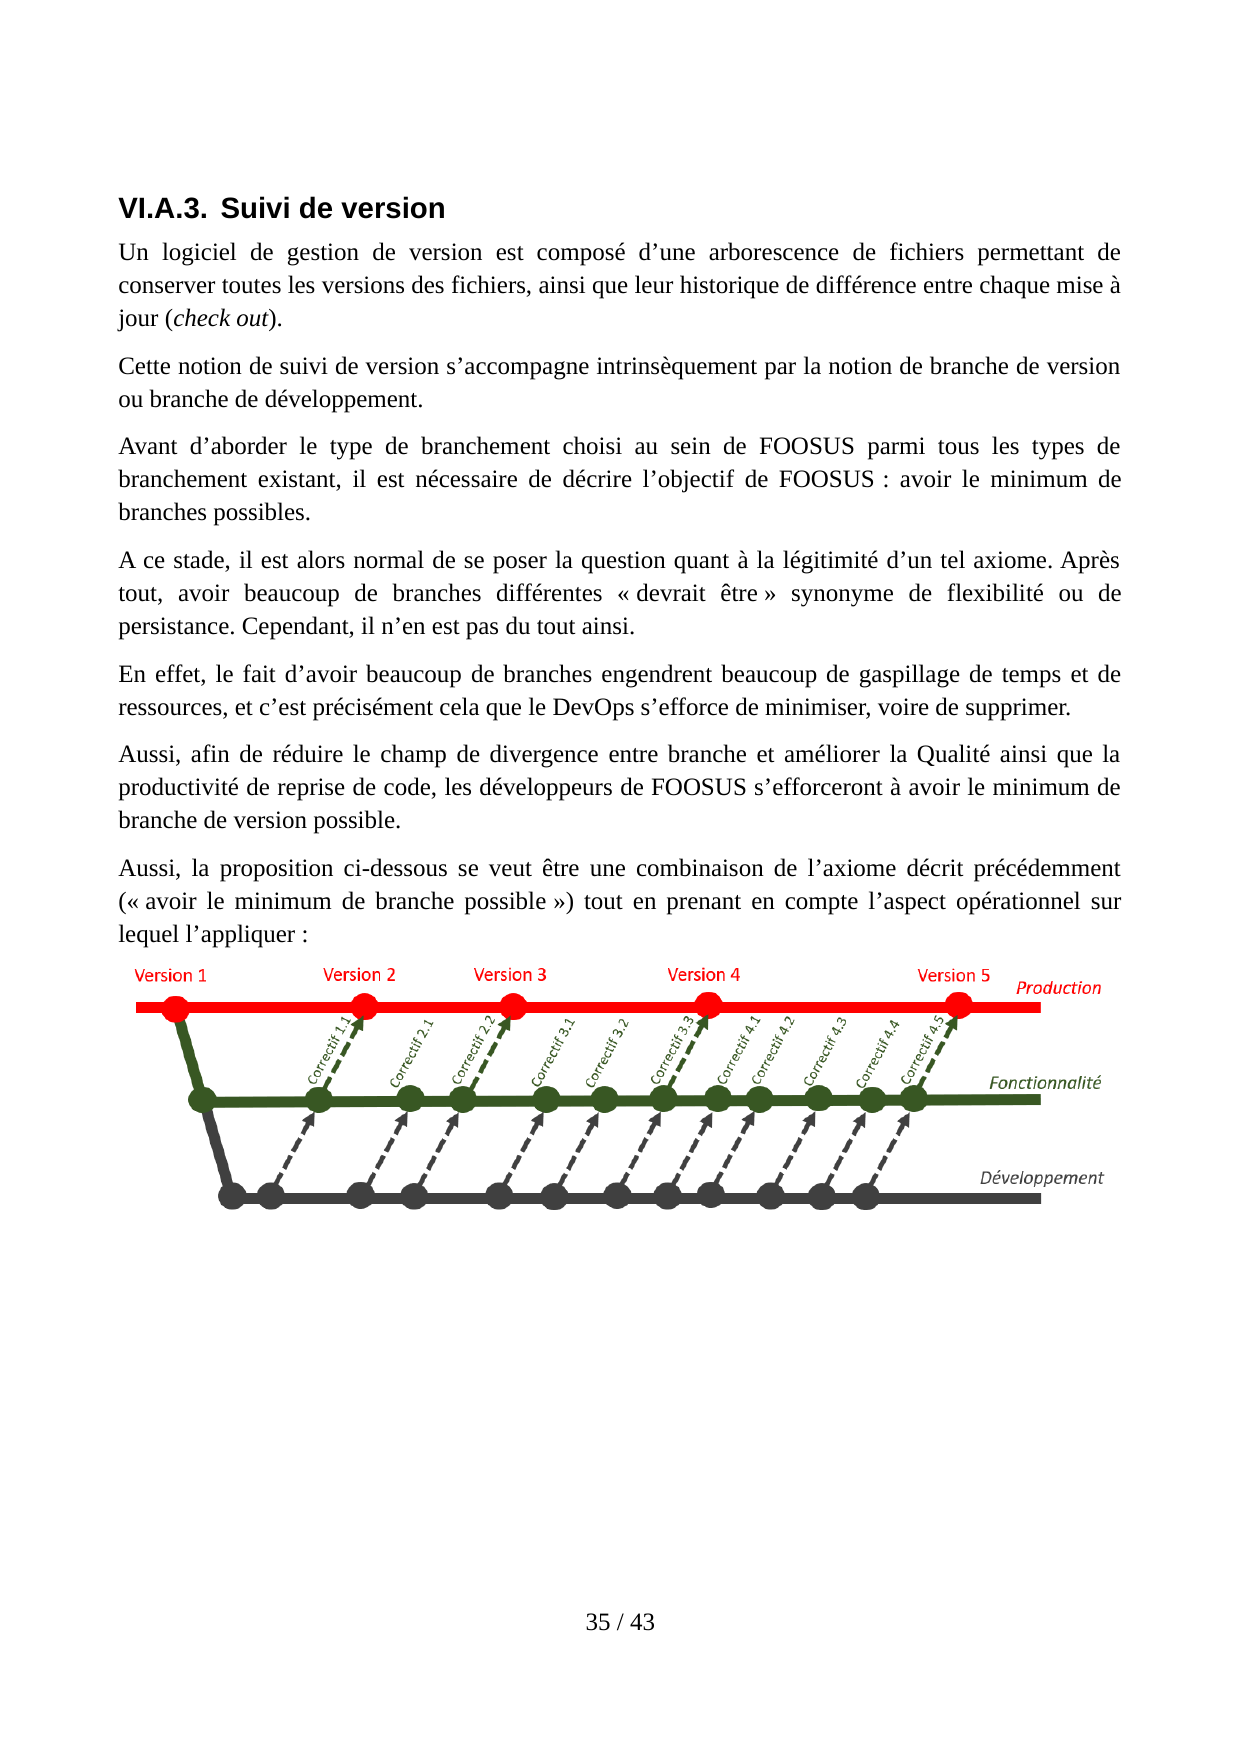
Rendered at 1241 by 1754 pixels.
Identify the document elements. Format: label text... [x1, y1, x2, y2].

text Aussi, la proposition ci-dessous se veut être une combinaison de l’axiome décrit précédemment (« avoir le minimum de branche possible ») tout en prenant en compte l’aspect opérationnel sur lequel l’appliquer : [118, 853, 1122, 948]
text Avant d’aborder le type de branchement choisi au sein de FOOSUS parmi tous les types de branchement existant, il est nécessaire de décrire l’objectif de FOOSUS : avoir le minimum de branches possibles. [118, 431, 1122, 526]
text Cette notion de suivi de version s’accompagne intrinsèquement par la notion de branche de version ou branche de développement. [118, 351, 1122, 413]
text Aussi, afin de réduire le champ de divergence entre branche et améliorer la Qualité ainsi que la productivité de reprise de code, les développeurs de FOOSUS s’efforceront à avoir le minimum de branche de version possible. [118, 739, 1122, 834]
text A ce stade, il est alors normal de se poser la question quant à la légitimité d’un tel axiome. Après tout, avoir beaucoup de branches différentes « devrait être » synonyme de flexibilité ou de persistance. Cependant, il n’en est pas du tout ainsi. [118, 545, 1122, 640]
text En effet, le fait d’avoir beaucoup de branches engendrent beaucoup de gaspillage de temps et de ressources, et c’est précisément cela que le DevOps s’efforce de minimiser, voire de supprimer. [118, 659, 1122, 721]
subtitle Suivi de version [118, 191, 1122, 225]
text Un logiciel de gestion de version est composé d’une arborescence de fichiers permettant de conserver toutes les versions des fichiers, ainsi que leur historique de différence entre chaque mise à jour (check out). [118, 237, 1122, 332]
picture [132, 966, 1108, 1213]
